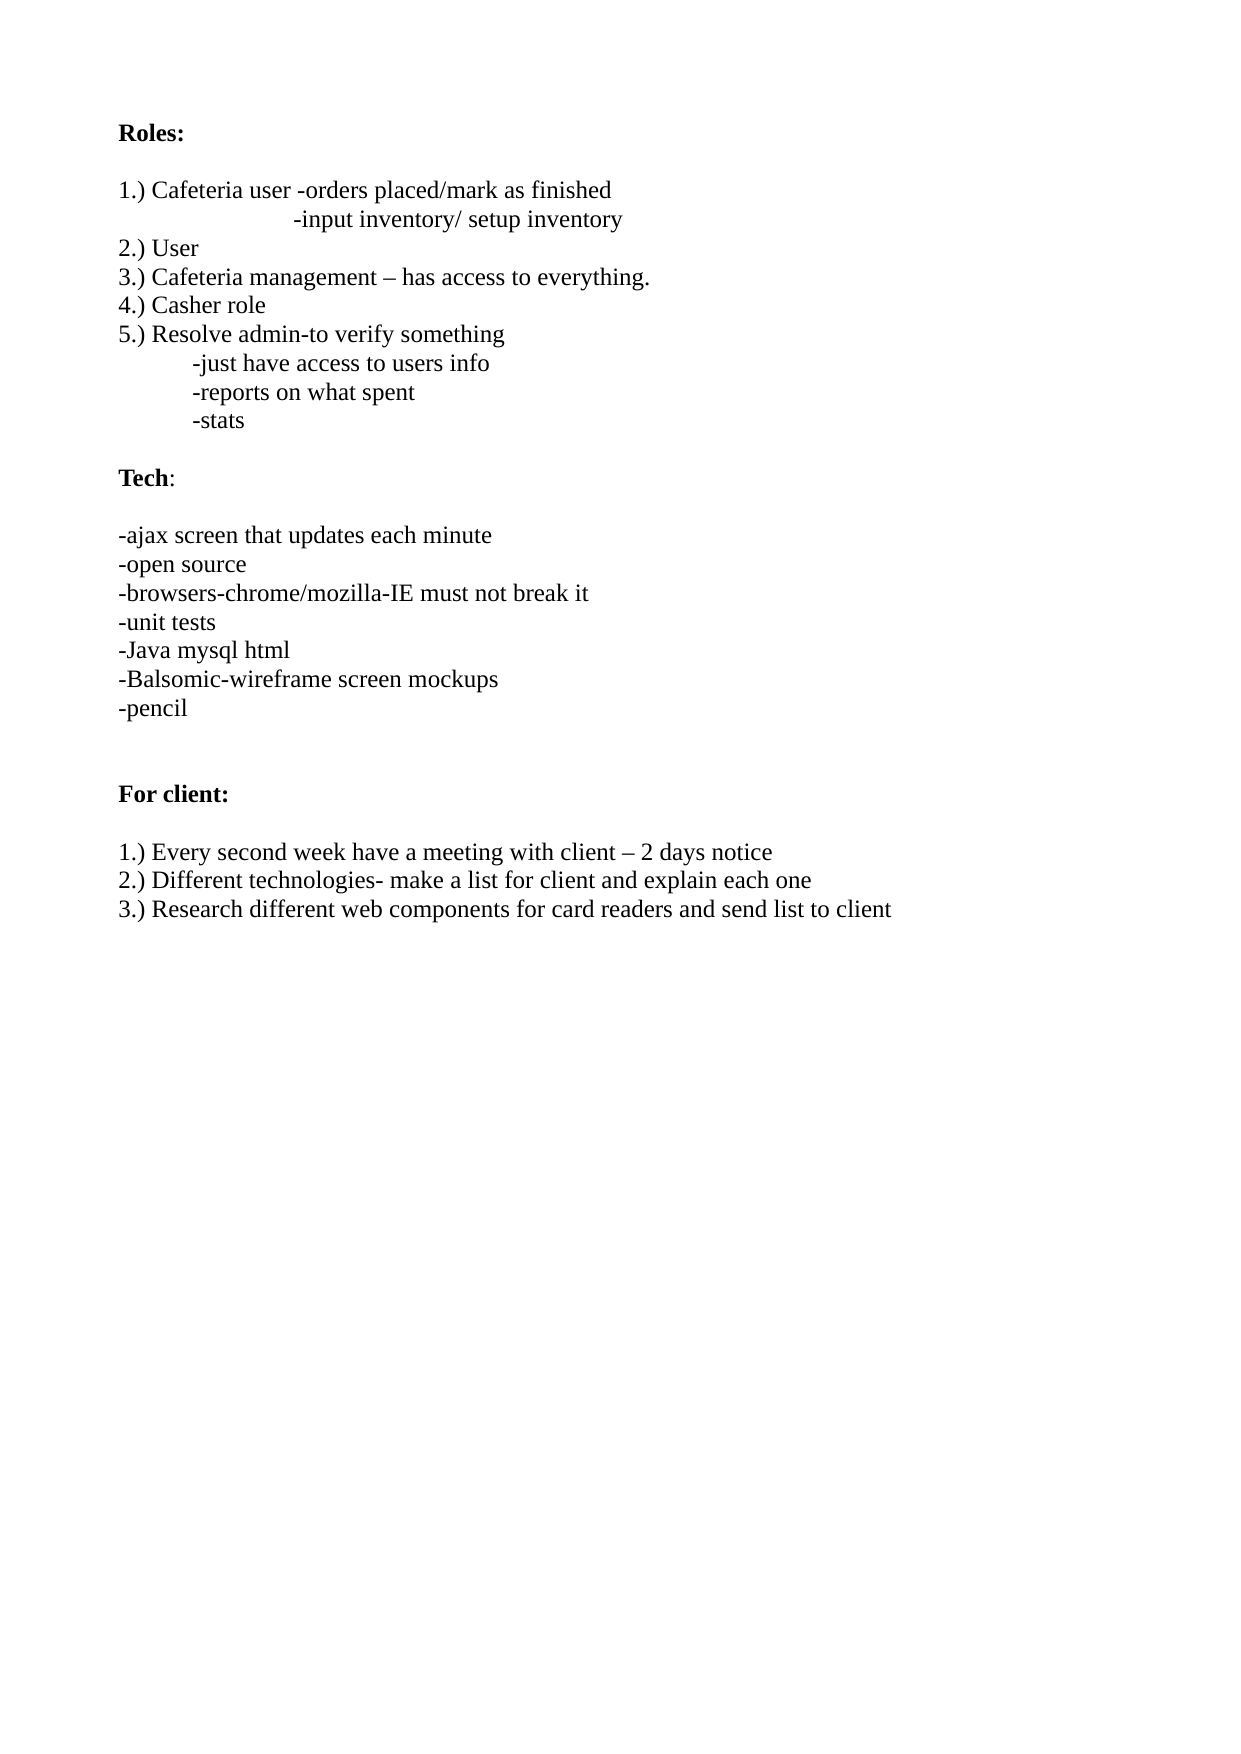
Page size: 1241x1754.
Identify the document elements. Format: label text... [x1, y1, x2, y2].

text -pencil [118, 693, 1122, 722]
text Roles: [118, 118, 1122, 147]
text -reports on what spent [118, 377, 1122, 406]
text 5.) Resolve admin-to verify something [118, 319, 1122, 348]
text Tech: [118, 463, 1122, 492]
text -open source [118, 549, 1122, 578]
text 2.) Different technologies- make a list for client and explain each one [118, 866, 1122, 894]
text -Java mysql html [118, 636, 1122, 664]
text 1.) Cafeteria user -orders placed/mark as finished [118, 176, 1122, 204]
text 2.) User [118, 233, 1122, 262]
text -ajax screen that updates each minute [118, 521, 1122, 549]
text 1.) Every second week have a meeting with client – 2 days notice [118, 837, 1122, 866]
text -input inventory/ setup inventory [118, 204, 1122, 233]
text -browsers-chrome/mozilla-IE must not break it [118, 578, 1122, 607]
text -unit tests [118, 607, 1122, 636]
text For client: [118, 779, 1122, 808]
text 3.) Research different web components for card readers and send list to client [118, 894, 1122, 923]
text 4.) Casher role [118, 291, 1122, 319]
text -stats [118, 406, 1122, 434]
text -Balsomic-wireframe screen mockups [118, 664, 1122, 693]
text -just have access to users info [118, 348, 1122, 377]
text 3.) Cafeteria management – has access to everything. [118, 262, 1122, 291]
